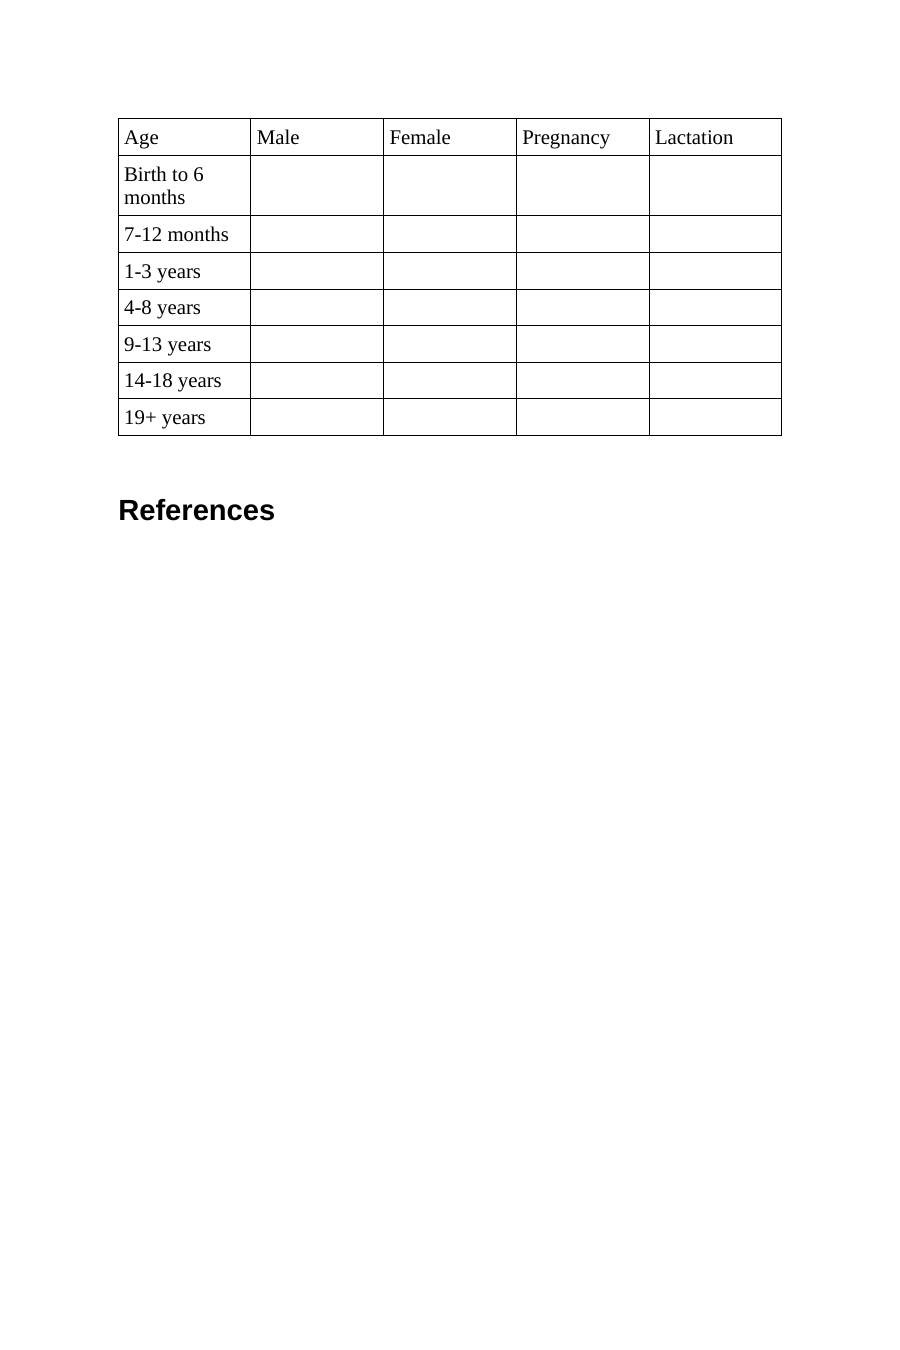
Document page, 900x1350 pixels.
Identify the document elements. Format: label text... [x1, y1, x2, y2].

table_cell Birth to 6 months [119, 156, 250, 215]
table_cell [650, 290, 781, 325]
subtitle References [118, 492, 782, 526]
table_header Male [251, 119, 383, 155]
table_cell [517, 156, 649, 215]
table_cell [650, 216, 781, 252]
table_cell 1-3 years [119, 253, 250, 288]
table_cell [517, 253, 649, 288]
table_cell [251, 290, 383, 325]
table_cell 14-18 years [119, 363, 250, 398]
table_cell [251, 363, 383, 398]
table_cell 19+ years [119, 399, 250, 435]
table_cell [384, 290, 516, 325]
table_cell [251, 156, 383, 215]
table_cell [384, 253, 516, 288]
table_cell 9-13 years [119, 326, 250, 362]
table_cell [251, 399, 383, 435]
table_cell [650, 253, 781, 288]
table_cell [517, 399, 649, 435]
table_cell 4-8 years [119, 290, 250, 325]
table_cell 7-12 months [119, 216, 250, 252]
table_cell [384, 399, 516, 435]
table_cell [251, 326, 383, 362]
table_cell [517, 216, 649, 252]
table_cell [517, 363, 649, 398]
table_cell [384, 156, 516, 215]
table_cell [384, 216, 516, 252]
table_cell [650, 363, 781, 398]
table_cell [650, 399, 781, 435]
table_header Pregnancy [517, 119, 649, 155]
table_header Female [384, 119, 516, 155]
table_cell [650, 326, 781, 362]
table_cell [517, 290, 649, 325]
table_cell [384, 363, 516, 398]
table_cell [517, 326, 649, 362]
table_cell [384, 326, 516, 362]
table_cell [251, 216, 383, 252]
table_cell [251, 253, 383, 288]
table_header Lactation [650, 119, 781, 155]
table_header Age [119, 119, 250, 155]
table_cell [650, 156, 781, 215]
